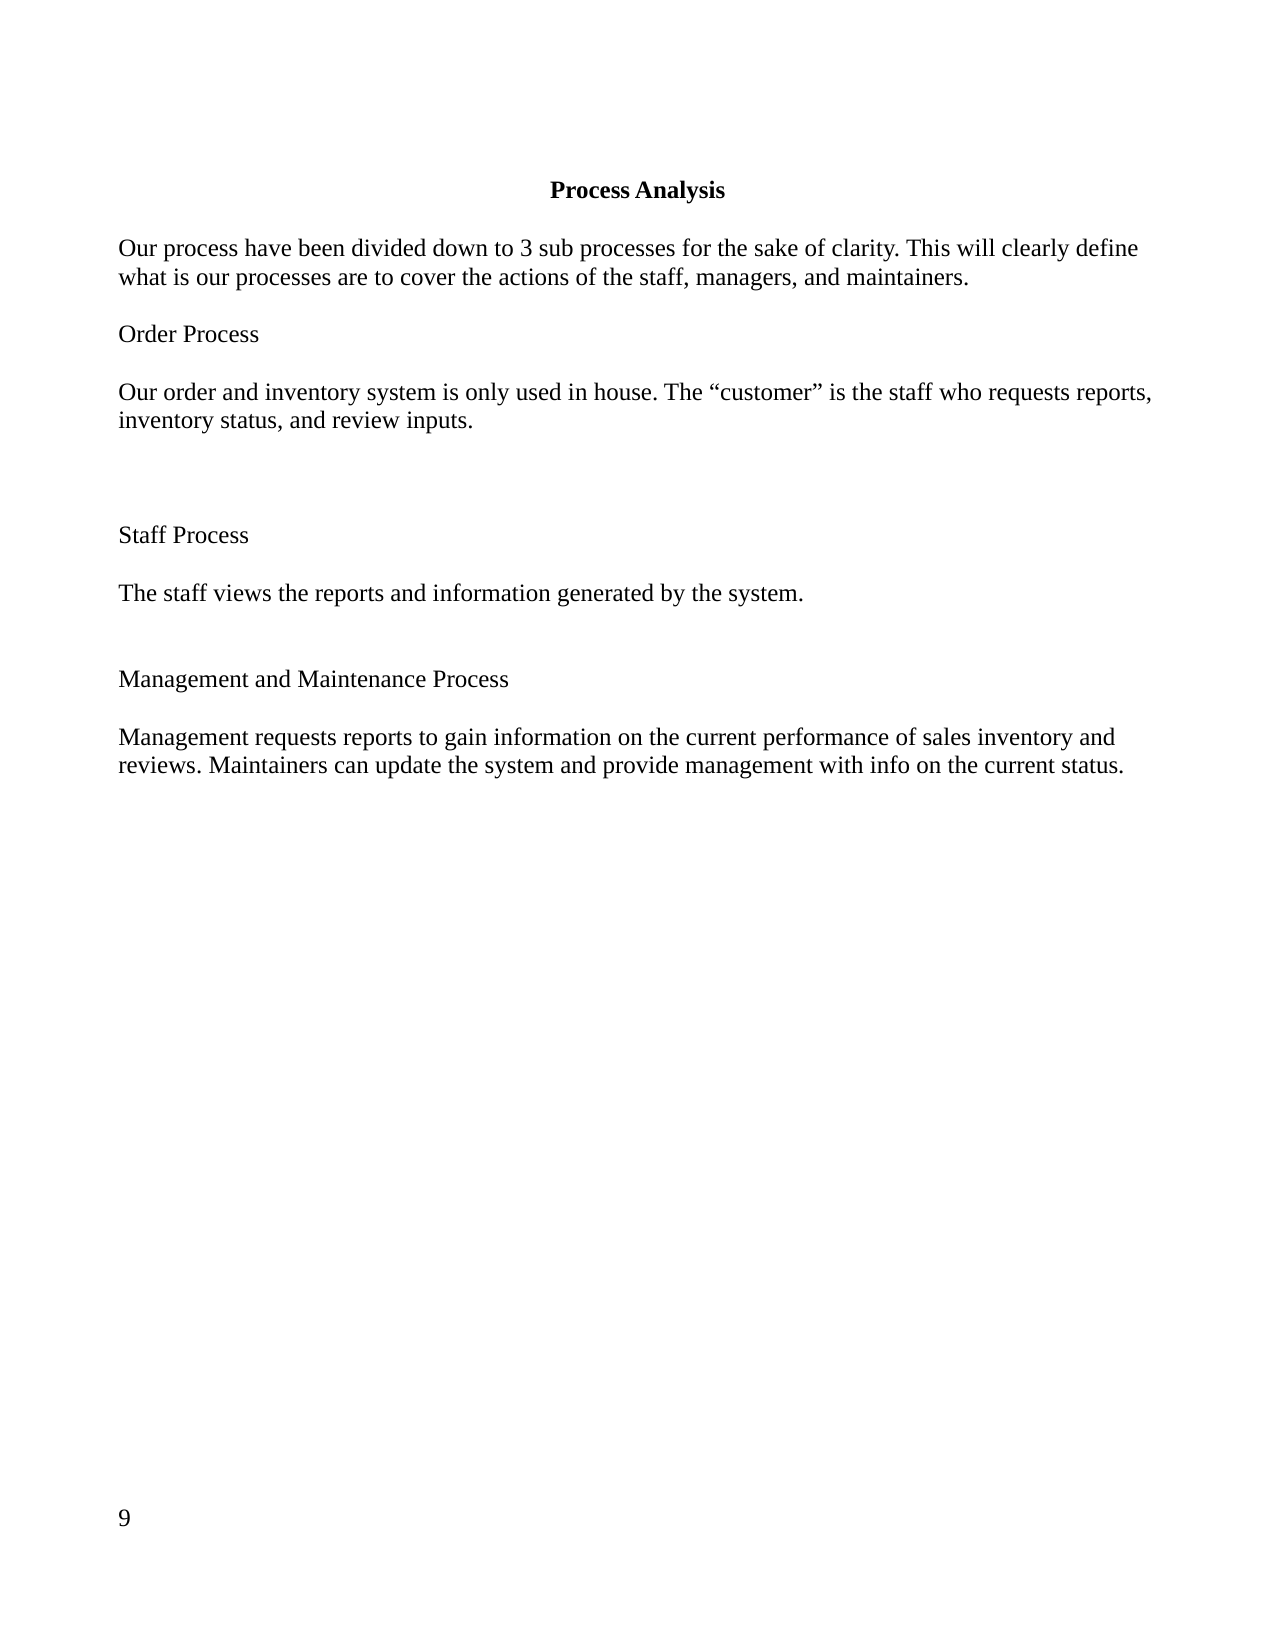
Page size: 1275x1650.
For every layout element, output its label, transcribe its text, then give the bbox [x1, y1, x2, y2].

text Management and Maintenance Process [118, 664, 1157, 693]
text The staff views the reports and information generated by the system. [118, 578, 1157, 607]
text Our order and inventory system is only used in house. The “customer” is the staff who requests reports, inventory status, and review inputs. [118, 377, 1157, 434]
text Staff Process [118, 521, 1157, 549]
text Our process have been divided down to 3 sub processes for the sake of clarity. This will clearly define what is our processes are to cover the actions of the staff, managers, and maintainers. [118, 233, 1157, 291]
text Process Analysis [118, 176, 1157, 204]
text Management requests reports to gain information on the current performance of sales inventory and reviews. Maintainers can update the system and provide management with info on the current status. [118, 722, 1157, 779]
text Order Process [118, 319, 1157, 348]
